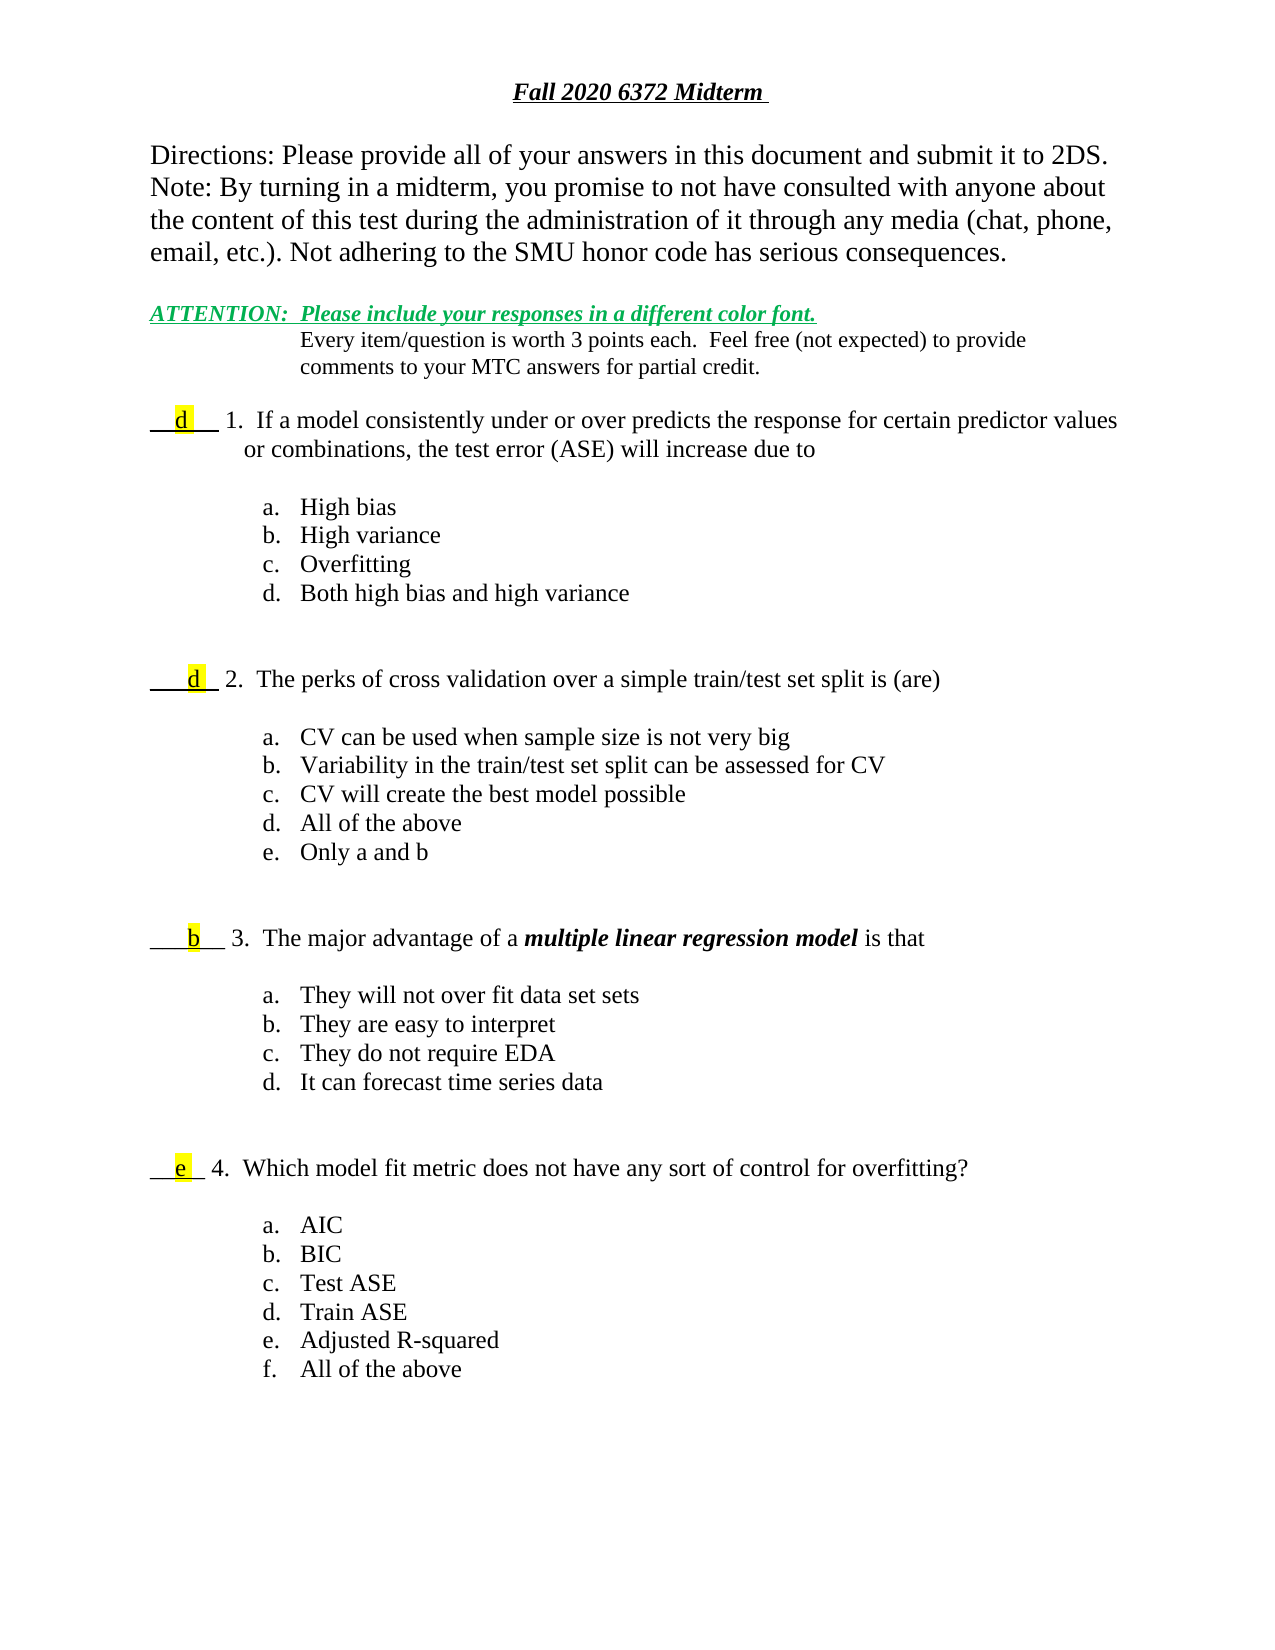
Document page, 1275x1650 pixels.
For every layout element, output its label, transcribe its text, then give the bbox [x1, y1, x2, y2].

text Fall 2020 6372 Midterm [150, 77, 1125, 106]
list Train ASE [262, 1297, 1125, 1325]
list They do not require EDA [262, 1038, 1125, 1067]
text ___b__ 3. The major advantage of a multiple linear regression model is that [150, 923, 1125, 952]
text __d __ 1. If a model consistently under or over predicts the response for certain predictor values or combinations, the test error (ASE) will increase due to [150, 405, 1125, 463]
list Adjusted R-squared [262, 1325, 1125, 1354]
list They will not over fit data set sets [262, 980, 1125, 1009]
list AIC [262, 1210, 1125, 1239]
list CV can be used when sample size is not very big [262, 722, 1125, 750]
text __e _ 4. Which model fit metric does not have any sort of control for overfitting? [150, 1153, 1125, 1182]
list High variance [262, 520, 1125, 549]
text ATTENTION: Please include your responses in a different color font. [150, 300, 1125, 326]
list Both high bias and high variance [262, 578, 1125, 607]
list Only a and b [262, 837, 1125, 865]
text Every item/question is worth 3 points each. Feel free (not expected) to provide comments to your MTC answers for partial credit. [300, 326, 1125, 379]
list They are easy to interpret [262, 1009, 1125, 1038]
list All of the above [262, 808, 1125, 837]
list All of the above [262, 1354, 1125, 1383]
list Test ASE [262, 1268, 1125, 1297]
list It can forecast time series data [262, 1067, 1125, 1095]
list Variability in the train/test set split can be assessed for CV [262, 750, 1125, 779]
text Directions: Please provide all of your answers in this document and submit it to 2DS. Note: By turning in a midterm, you promise to not have consulted with anyone about the content of this test during the administration of it through any media (chat, phone, email, etc.). Not adhering to the SMU honor code has serious consequences. [150, 138, 1125, 268]
list CV will create the best model possible [262, 779, 1125, 808]
list BIC [262, 1239, 1125, 1268]
list Overfitting [262, 549, 1125, 578]
list High bias [262, 492, 1125, 520]
text ___d _ 2. The perks of cross validation over a simple train/test set split is (are) [150, 664, 1125, 693]
